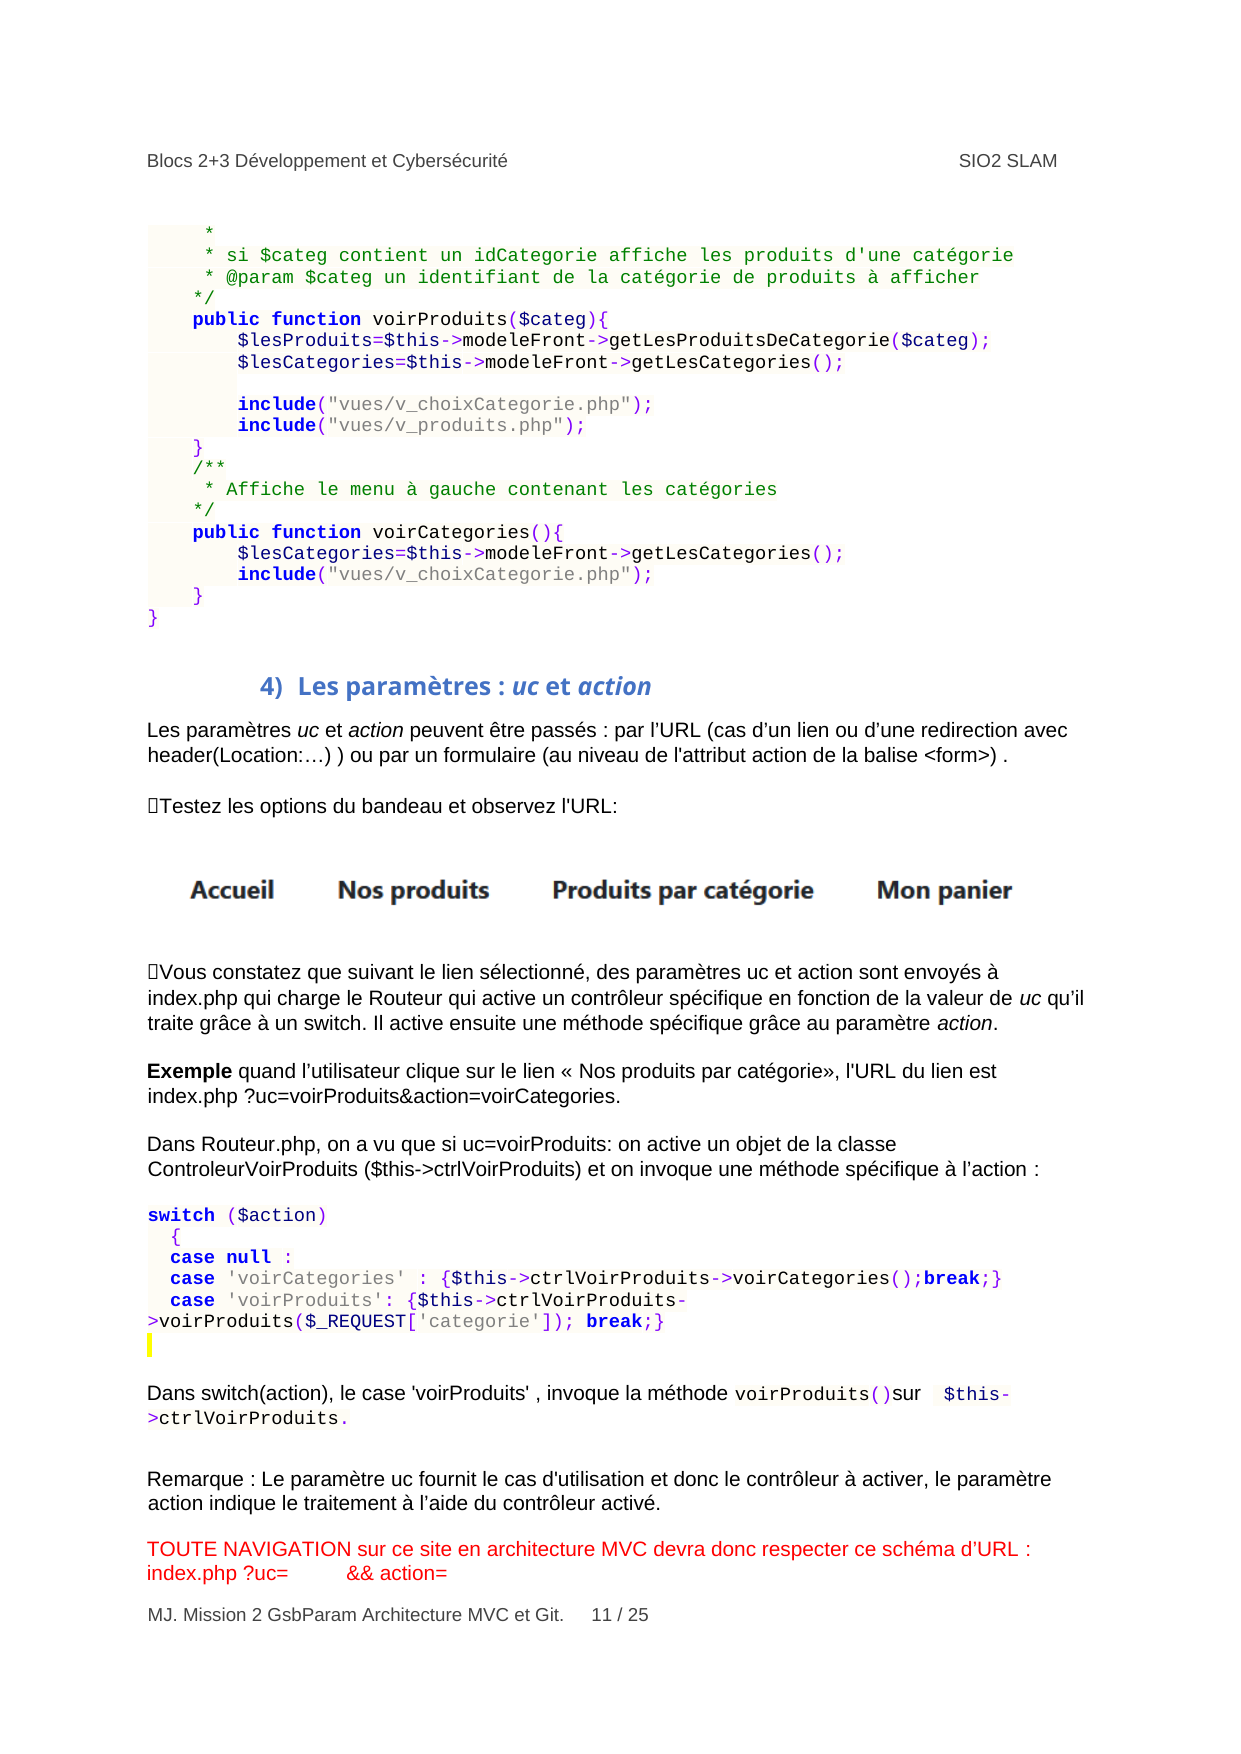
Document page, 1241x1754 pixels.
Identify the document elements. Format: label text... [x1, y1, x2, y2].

text * [147, 225, 1092, 246]
text * Affiche le menu à gauche contenant les catégories [147, 480, 1092, 501]
text $lesProduits=$this->modeleFront->getLesProduitsDeCategorie($categ); [147, 331, 1092, 352]
text $lesCategories=$this->modeleFront->getLesCategories(); [147, 352, 1092, 374]
text Dans switch(action), le case 'voirProduits' , invoque la méthode voirProduits()sur $this->ctrlVoirProduits. [147, 1381, 1093, 1430]
picture [146, 843, 1050, 933]
text Dans Routeur.php, on a vu que si uc=voirProduits: on active un objet de la classe ControleurVoirProduits ($this->ctrlVoirProduits) et on invoque une méthode spécifique à l’action : [147, 1132, 1093, 1181]
text * si $categ contient un idCategorie affiche les produits d'une catégorie [147, 246, 1092, 267]
text } [147, 607, 1092, 629]
text switch ($action) [147, 1205, 1092, 1227]
text include("vues/v_produits.php"); [147, 416, 1092, 437]
text public function voirProduits($categ){ [147, 310, 1092, 331]
text Vous constatez que suivant le lien sélectionné, des paramètres uc et action sont envoyés à index.php qui charge le Routeur qui active un contrôleur spécifique en fonction de la valeur de uc qu’il traite grâce à un switch. Il active ensuite une méthode spécifique grâce au paramètre action. [147, 957, 1093, 1035]
text } [147, 586, 1092, 607]
text Remarque : Le paramètre uc fournit le cas d'utilisation et donc le contrôleur à activer, le paramètre action indique le traitement à l’aide du contrôleur activé. [147, 1467, 1093, 1515]
text /** [147, 459, 1092, 480]
text include("vues/v_choixCategorie.php"); [147, 565, 1092, 586]
text Les paramètres uc et action peuvent être passés : par l’URL (cas d’un lien ou d’une redirection avec header(Location:…) ) ou par un formulaire (au niveau de l'attribut action de la balise <form>) . [147, 718, 1093, 766]
text case 'voirProduits': {$this->ctrlVoirProduits->voirProduits($_REQUEST['categorie']); break;} [147, 1290, 1092, 1333]
text */ [147, 501, 1092, 522]
text } [147, 437, 1092, 459]
text Exemple quand l’utilisateur clique sur le lien « Nos produits par catégorie», l'URL du lien est index.php ?uc=voirProduits&action=voirCategories. [147, 1059, 1093, 1108]
text { [147, 1227, 1092, 1248]
text $lesCategories=$this->modeleFront->getLesCategories(); [147, 544, 1092, 565]
text Testez les options du bandeau et observez l'URL: [147, 791, 1093, 819]
text */ [147, 289, 1092, 310]
text * @param $categ un identifiant de la catégorie de produits à afficher [147, 267, 1092, 289]
text TOUTE NAVIGATION sur ce site en architecture MVC devra donc respecter ce schéma d’URL : [147, 1537, 1093, 1561]
text public function voirCategories(){ [147, 522, 1092, 544]
text case null : [147, 1248, 1092, 1269]
text index.php ?uc= && action= [147, 1561, 1093, 1584]
text include("vues/v_choixCategorie.php"); [147, 395, 1092, 416]
list Les paramètres : uc et action [260, 668, 1092, 703]
text case 'voirCategories' : {$this->ctrlVoirProduits->voirCategories();break;} [147, 1269, 1092, 1290]
